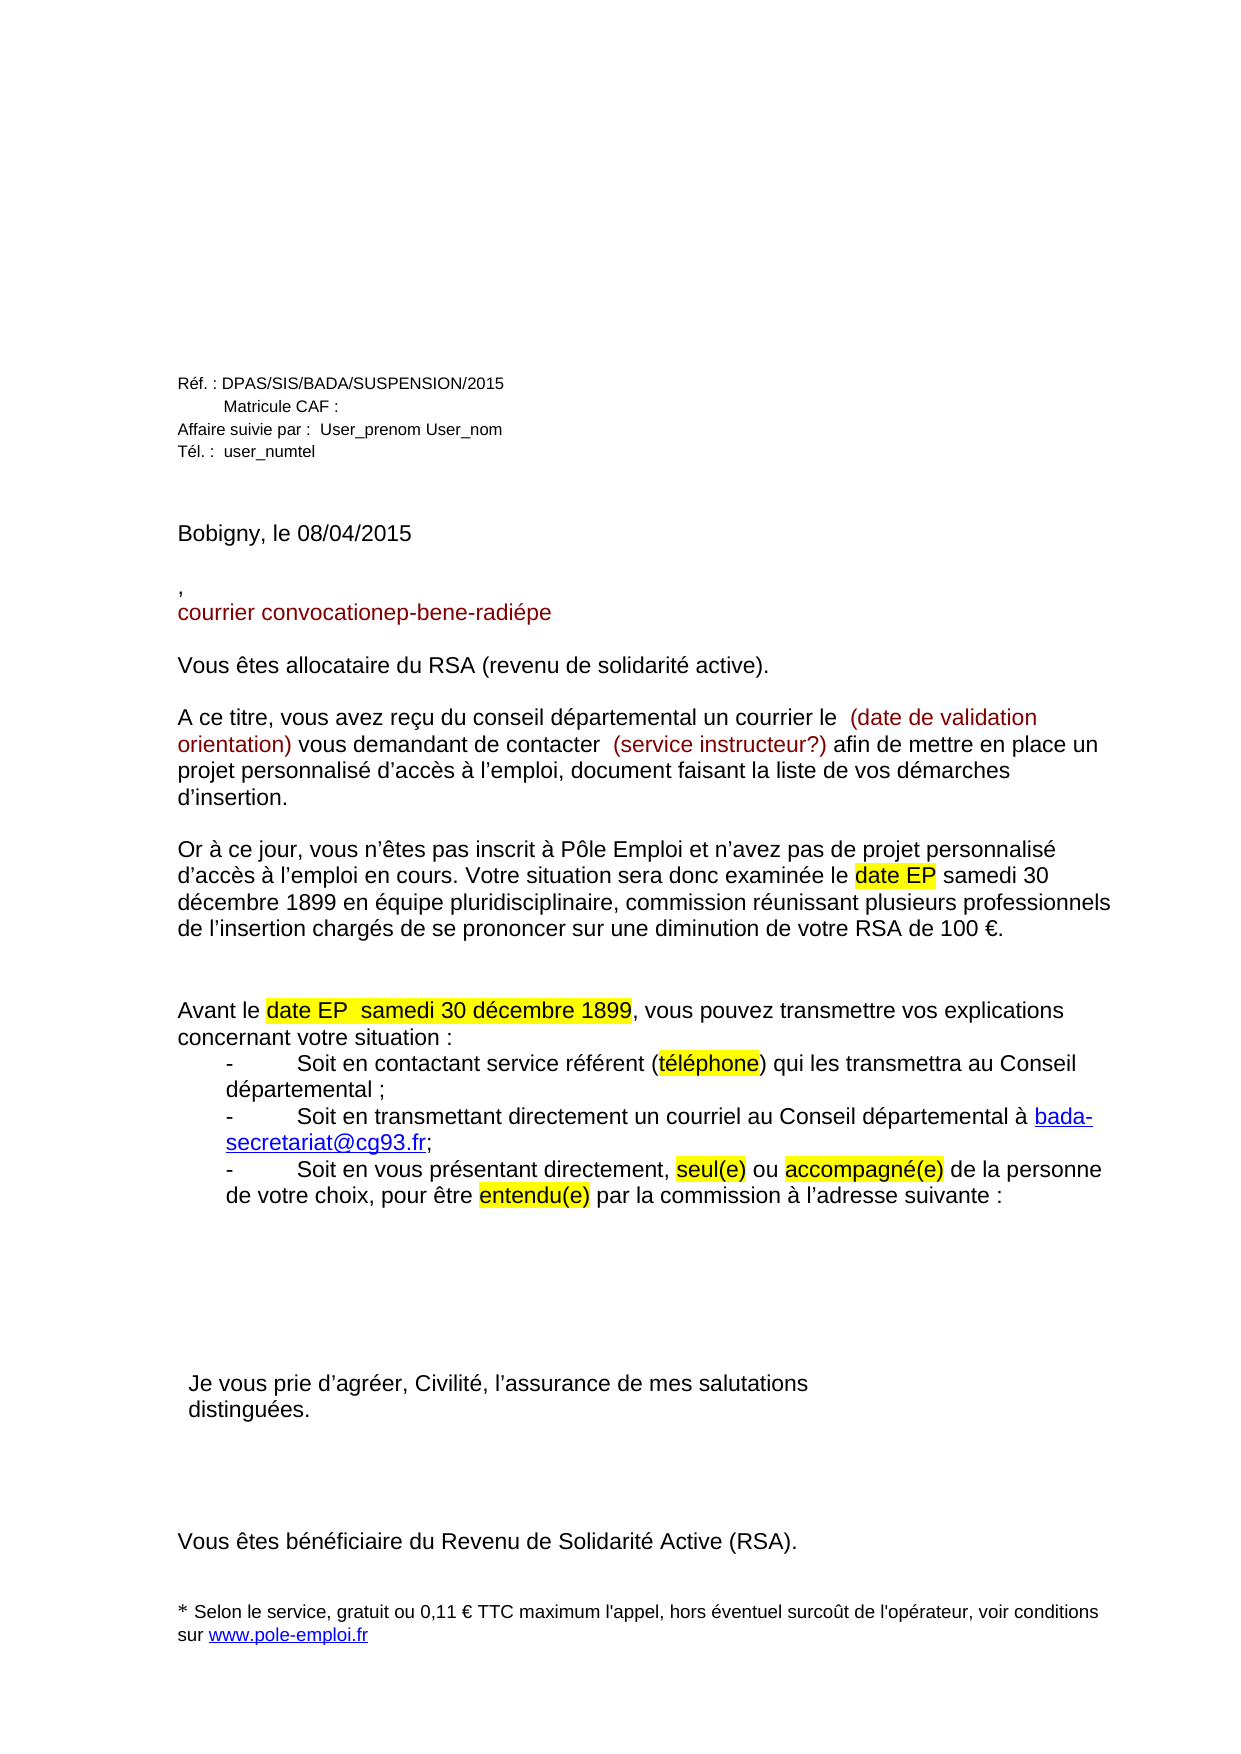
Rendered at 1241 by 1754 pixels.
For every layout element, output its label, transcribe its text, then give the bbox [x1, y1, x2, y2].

text , [177, 573, 1122, 599]
text - Soit en transmettant directement un courriel au Conseil départemental à bada-secretariat@cg93.fr; [226, 1103, 1116, 1156]
text - Soit en contactant service référent (téléphone) qui les transmettra au Conseil départemental ; [226, 1050, 1116, 1103]
text Vous êtes allocataire du RSA (revenu de solidarité active). [177, 652, 1122, 678]
table_cell [650, 271, 1122, 371]
text - Soit en vous présentant directement, seul(e) ou accompagné(e) de la personne de votre choix, pour être entendu(e) par la commission à l’adresse suivante : [226, 1156, 1116, 1208]
text Je vous prie d’agréer, Civilité, l’assurance de mes salutations distinguées. [188, 1369, 937, 1422]
text Avant le date EP samedi 30 décembre 1899, vous pouvez transmettre vos explications concernant votre situation : [177, 997, 1116, 1050]
table_cell [650, 371, 1122, 546]
text Vous êtes bénéficiaire du Revenu de Solidarité Active (RSA). [177, 1528, 1122, 1554]
table_header [650, 233, 1122, 271]
table_header [177, 233, 649, 271]
text courrier convocationep-bene-radiépe [177, 599, 1122, 625]
text Or à ce jour, vous n’êtes pas inscrit à Pôle Emploi et n’avez pas de projet personnalisé d’accès à l’emploi en cours. Votre situation sera donc examinée le date EP samedi 30 décembre 1899 en équipe pluridisciplinaire, commission réunissant plusieurs professionnels de l’insertion chargés de se prononcer sur une diminution de votre RSA de 100 €. [177, 836, 1116, 942]
text A ce titre, vous avez reçu du conseil départemental un courrier le (date de validation orientation) vous demandant de contacter (service instructeur?) afin de mettre en place un projet personnalisé d’accès à l’emploi, document faisant la liste de vos démarches d’insertion. [177, 704, 1116, 810]
table_cell [177, 271, 649, 371]
table_cell Réf. : DPAS/SIS/BADA/SUSPENSION/2015 Matricule CAF : Affaire suivie par : user_prenom user_nom Tél. : user_numtel Bobigny, le 08/04/2015 [177, 371, 649, 546]
